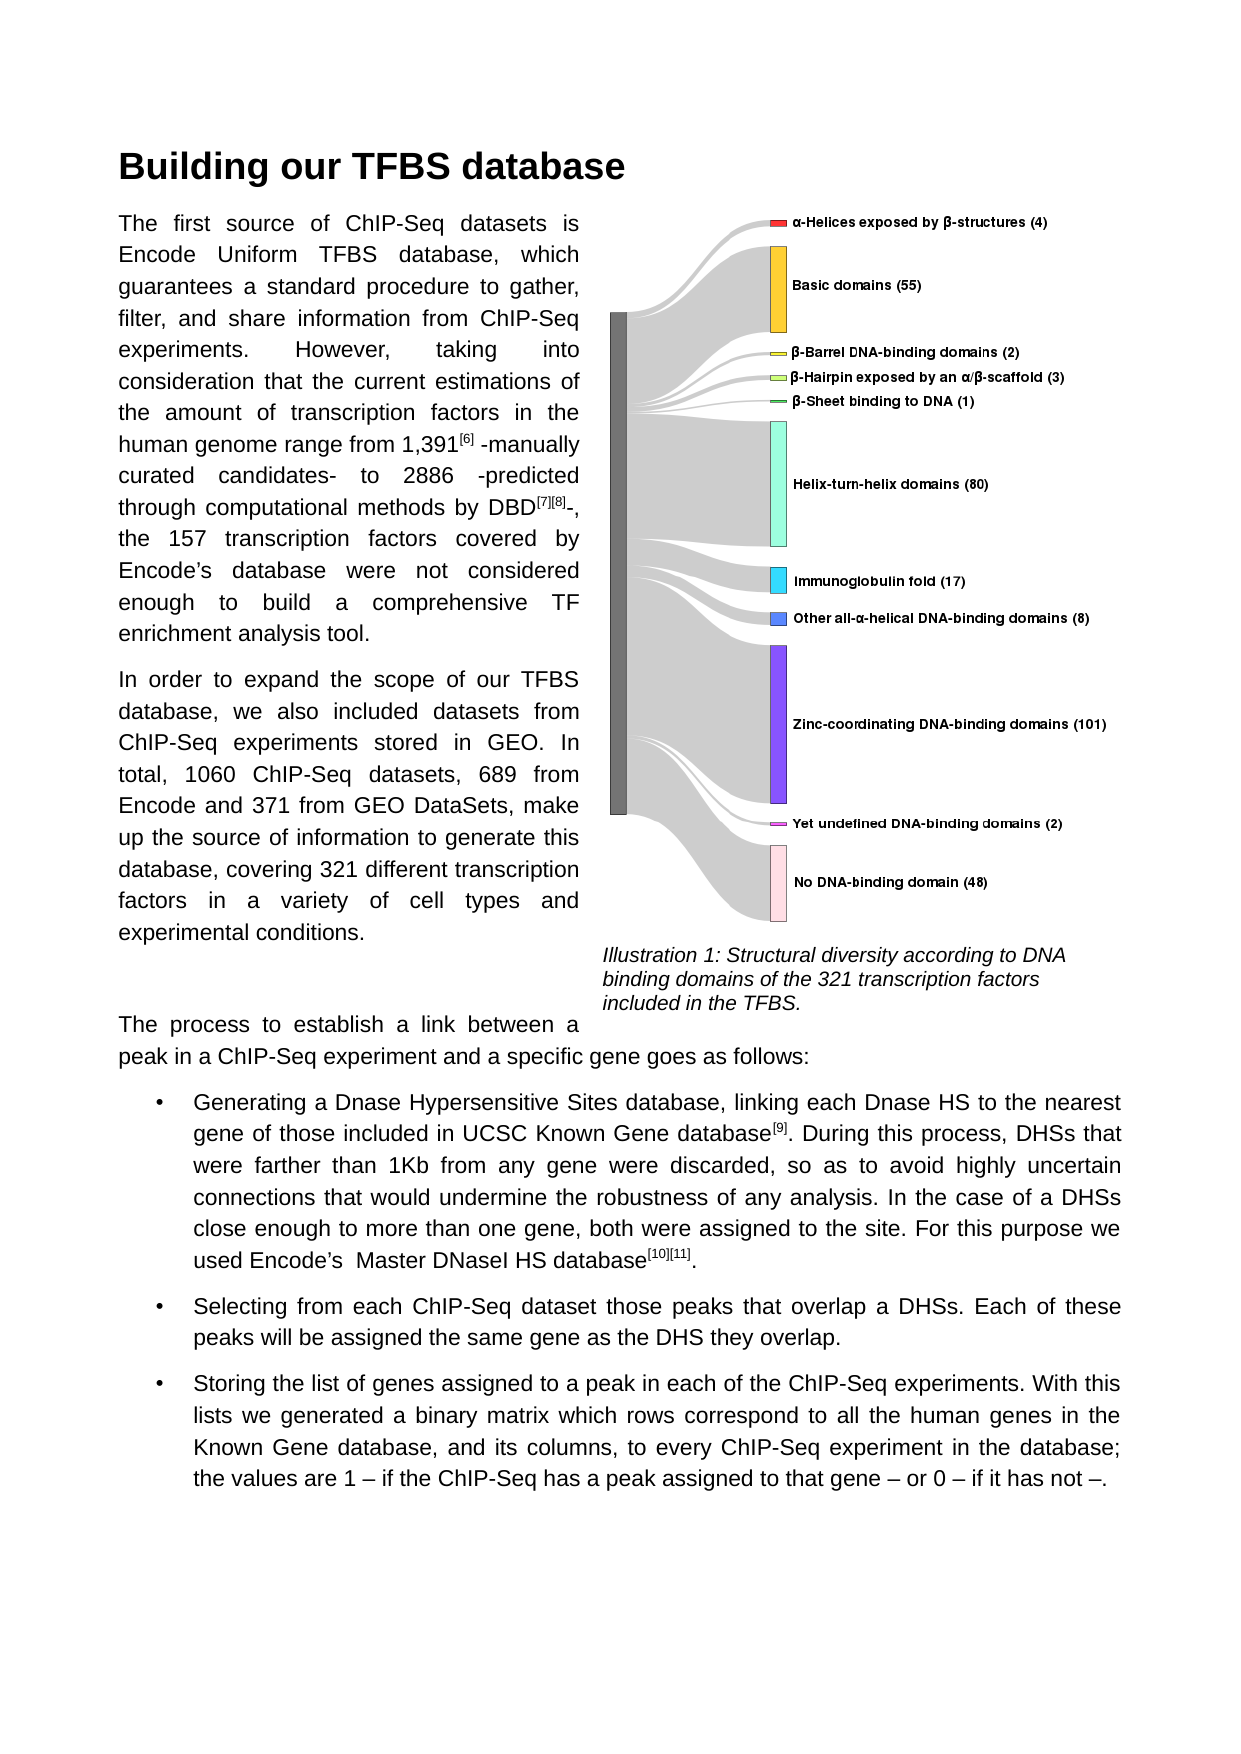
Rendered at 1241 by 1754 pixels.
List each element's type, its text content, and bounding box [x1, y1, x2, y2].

text In order to expand the scope of our TFBS database, we also included datasets from ChIP-Seq experiments stored in GEO. In total, 1060 ChIP-Seq datasets, 689 from Encode and 371 from GEO DataSets, make up the source of information to generate this database, covering 321 different transcription factors in a variety of cell types and experimental conditions. [118, 666, 602, 945]
list Generating a Dnase Hypersensitive Sites database, linking each Dnase HS to the nearest gene of those included in UCSC Known Gene database[9]. During this process, DHSs that were farther than 1Kb from any gene were discarded, so as to avoid highly uncertain connections that would undermine the robustness of any analysis. In the case of a DHSs close enough to more than one gene, both were assigned to the site. For this purpose we used Encode’s Master DNaseI HS database[10][11]. [156, 1089, 1122, 1273]
subtitle Building our TFBS database [118, 144, 1122, 187]
picture [602, 209, 1111, 944]
list Storing the list of genes assigned to a peak in each of the ChIP-Seq experiments. With this lists we generated a binary matrix which rows correspond to all the human genes in the Known Gene database, and its columns, to every ChIP-Seq experiment in the database; the values are 1 – if the ChIP-Seq has a peak assigned to that gene – or 0 – if it has not –. [156, 1370, 1122, 1491]
text Illustration 1: Structural diversity according to DNA binding domains of the 321 transcription factors included in the TFBS. [602, 944, 1110, 1015]
text The process to establish a link between a peak in a ChIP-Seq experiment and a specific gene goes as follows: [118, 1011, 1122, 1069]
text The first source of ChIP-Seq datasets is Encode Uniform TFBS database, which guarantees a standard procedure to gather, filter, and share information from ChIP-Seq experiments. However, taking into consideration that the current estimations of the amount of transcription factors in the human genome range from 1,391[6] -manually curated candidates- to 2886 -predicted through computational methods by DBD[7][8]-, the 157 transcription factors covered by Encode’s database were not considered enough to build a comprehensive TF enrichment analysis tool. [118, 210, 602, 646]
list Selecting from each ChIP-Seq dataset those peaks that overlap a DHSs. Each of these peaks will be assigned the same gene as the DHS they overlap. [156, 1293, 1122, 1351]
